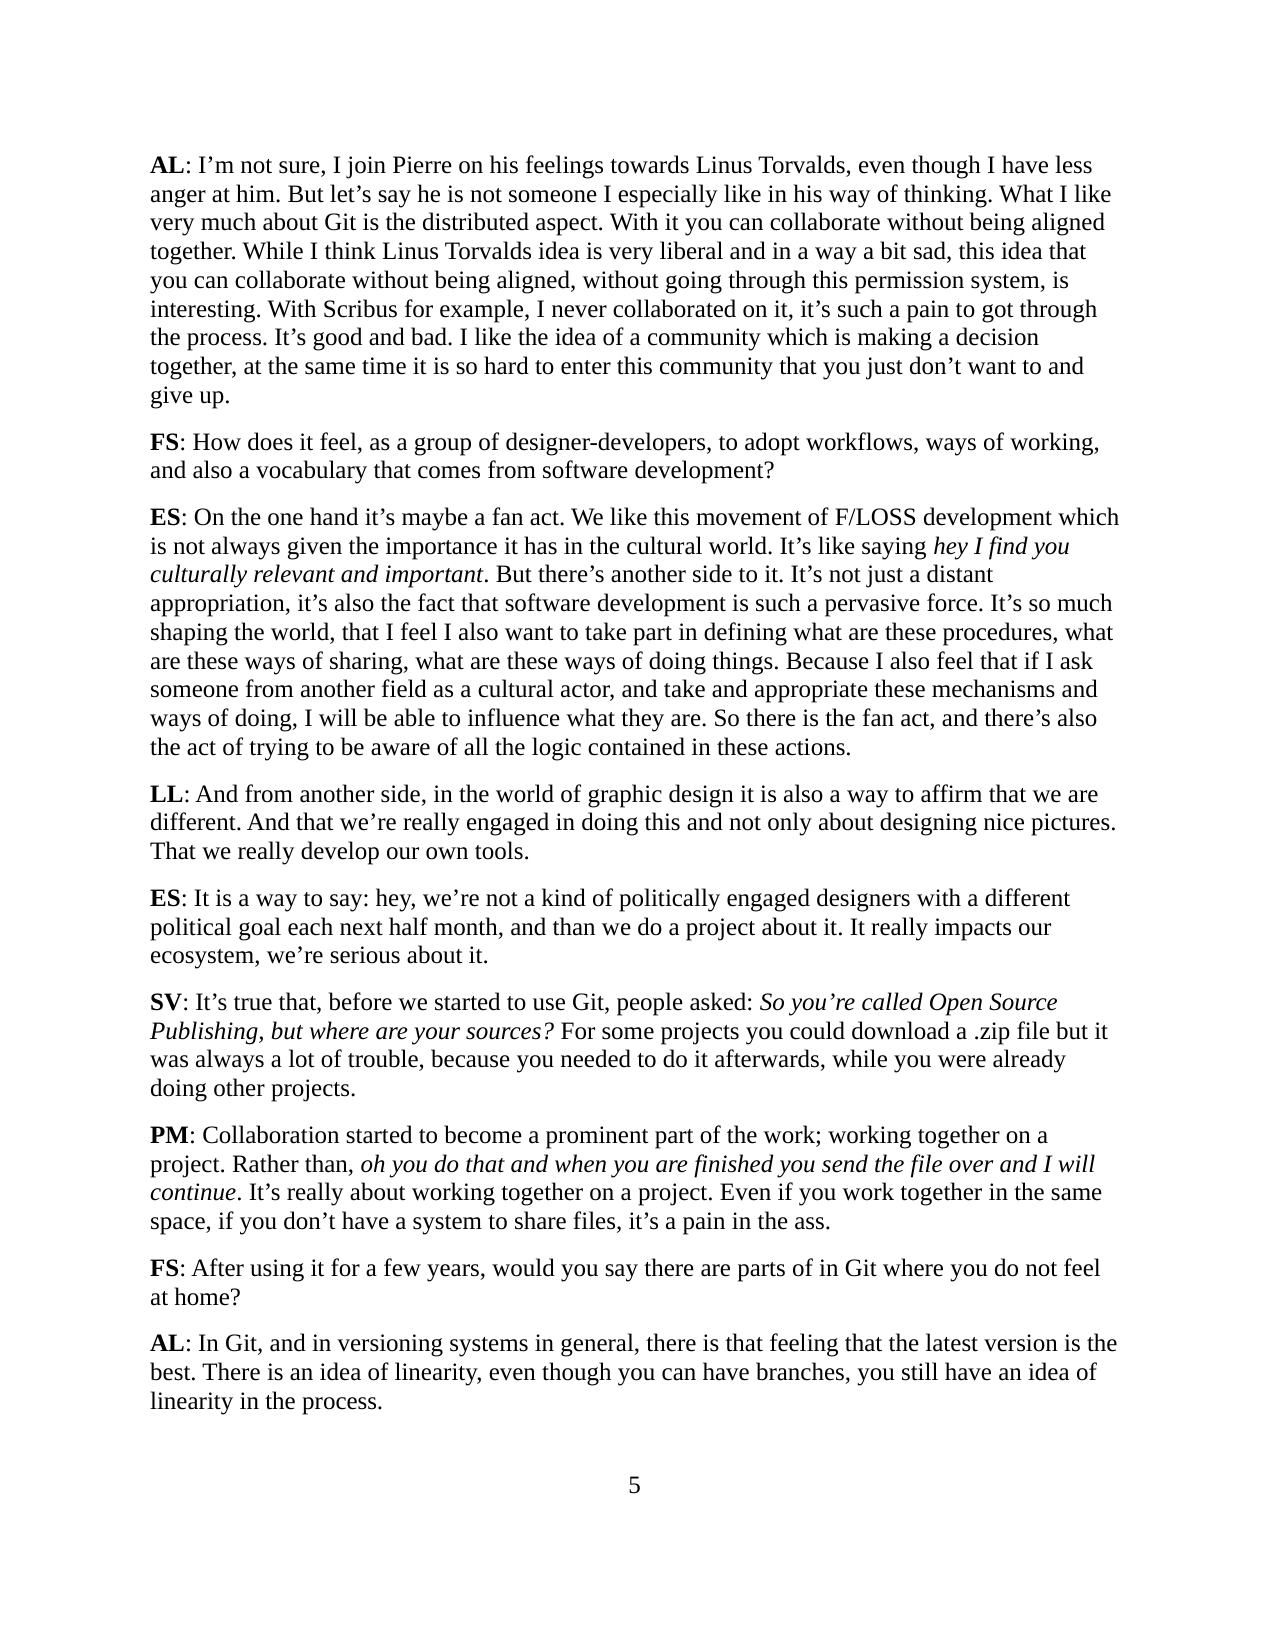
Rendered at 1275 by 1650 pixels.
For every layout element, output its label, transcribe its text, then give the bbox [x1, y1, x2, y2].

text ES: It is a way to say: hey, we’re not a kind of politically engaged designers with a different political goal each next half month, and than we do a project about it. It really impacts our ecosystem, we’re serious about it. [150, 883, 1125, 969]
text AL: In Git, and in versioning systems in general, there is that feeling that the latest version is the best. There is an idea of linearity, even though you can have branches, you still have an idea of linearity in the process. [150, 1328, 1125, 1414]
text FS: After using it for a few years, would you say there are parts of in Git where you do not feel at home? [150, 1253, 1125, 1310]
text LL: And from another side, in the world of graphic design it is also a way to affirm that we are different. And that we’re really engaged in doing this and not only about designing nice pictures. That we really develop our own tools. [150, 779, 1125, 865]
text FS: How does it feel, as a group of designer-developers, to adopt workflows, ways of working, and also a vocabulary that comes from software development? [150, 427, 1125, 484]
text ES: On the one hand it’s maybe a fan act. We like this movement of F/LOSS development which is not always given the importance it has in the cultural world. It’s like saying hey I find you culturally relevant and important. But there’s another side to it. It’s not just a distant appropriation, it’s also the fact that software development is such a pervasive force. It’s so much shaping the world, that I feel I also want to take part in defining what are these procedures, what are these ways of sharing, what are these ways of doing things. Because I also feel that if I ask someone from another field as a cultural actor, and take and appropriate these mechanisms and ways of doing, I will be able to influence what they are. So there is the fan act, and there’s also the act of trying to be aware of all the logic contained in these actions. [150, 502, 1125, 761]
text AL: I’m not sure, I join Pierre on his feelings towards Linus Torvalds, even though I have less anger at him. But let’s say he is not someone I especially like in his way of thinking. What I like very much about Git is the distributed aspect. With it you can collaborate without being aligned together. While I think Linus Torvalds idea is very liberal and in a way a bit sad, this idea that you can collaborate without being aligned, without going through this permission system, is interesting. With Scribus for example, I never collaborated on it, it’s such a pain to got through the process. It’s good and bad. I like the idea of a community which is making a decision together, at the same time it is so hard to enter this community that you just don’t want to and give up. [150, 150, 1125, 409]
text SV: It’s true that, before we started to use Git, people asked: So you’re called Open Source Publishing, but where are your sources? For some projects you could download a .zip file but it was always a lot of trouble, because you needed to do it afterwards, while you were already doing other projects. [150, 987, 1125, 1102]
text PM: Collaboration started to become a prominent part of the work; working together on a project. Rather than, oh you do that and when you are finished you send the file over and I will continue. It’s really about working together on a project. Even if you work together in the same space, if you don’t have a system to share files, it’s a pain in the ass. [150, 1120, 1125, 1235]
